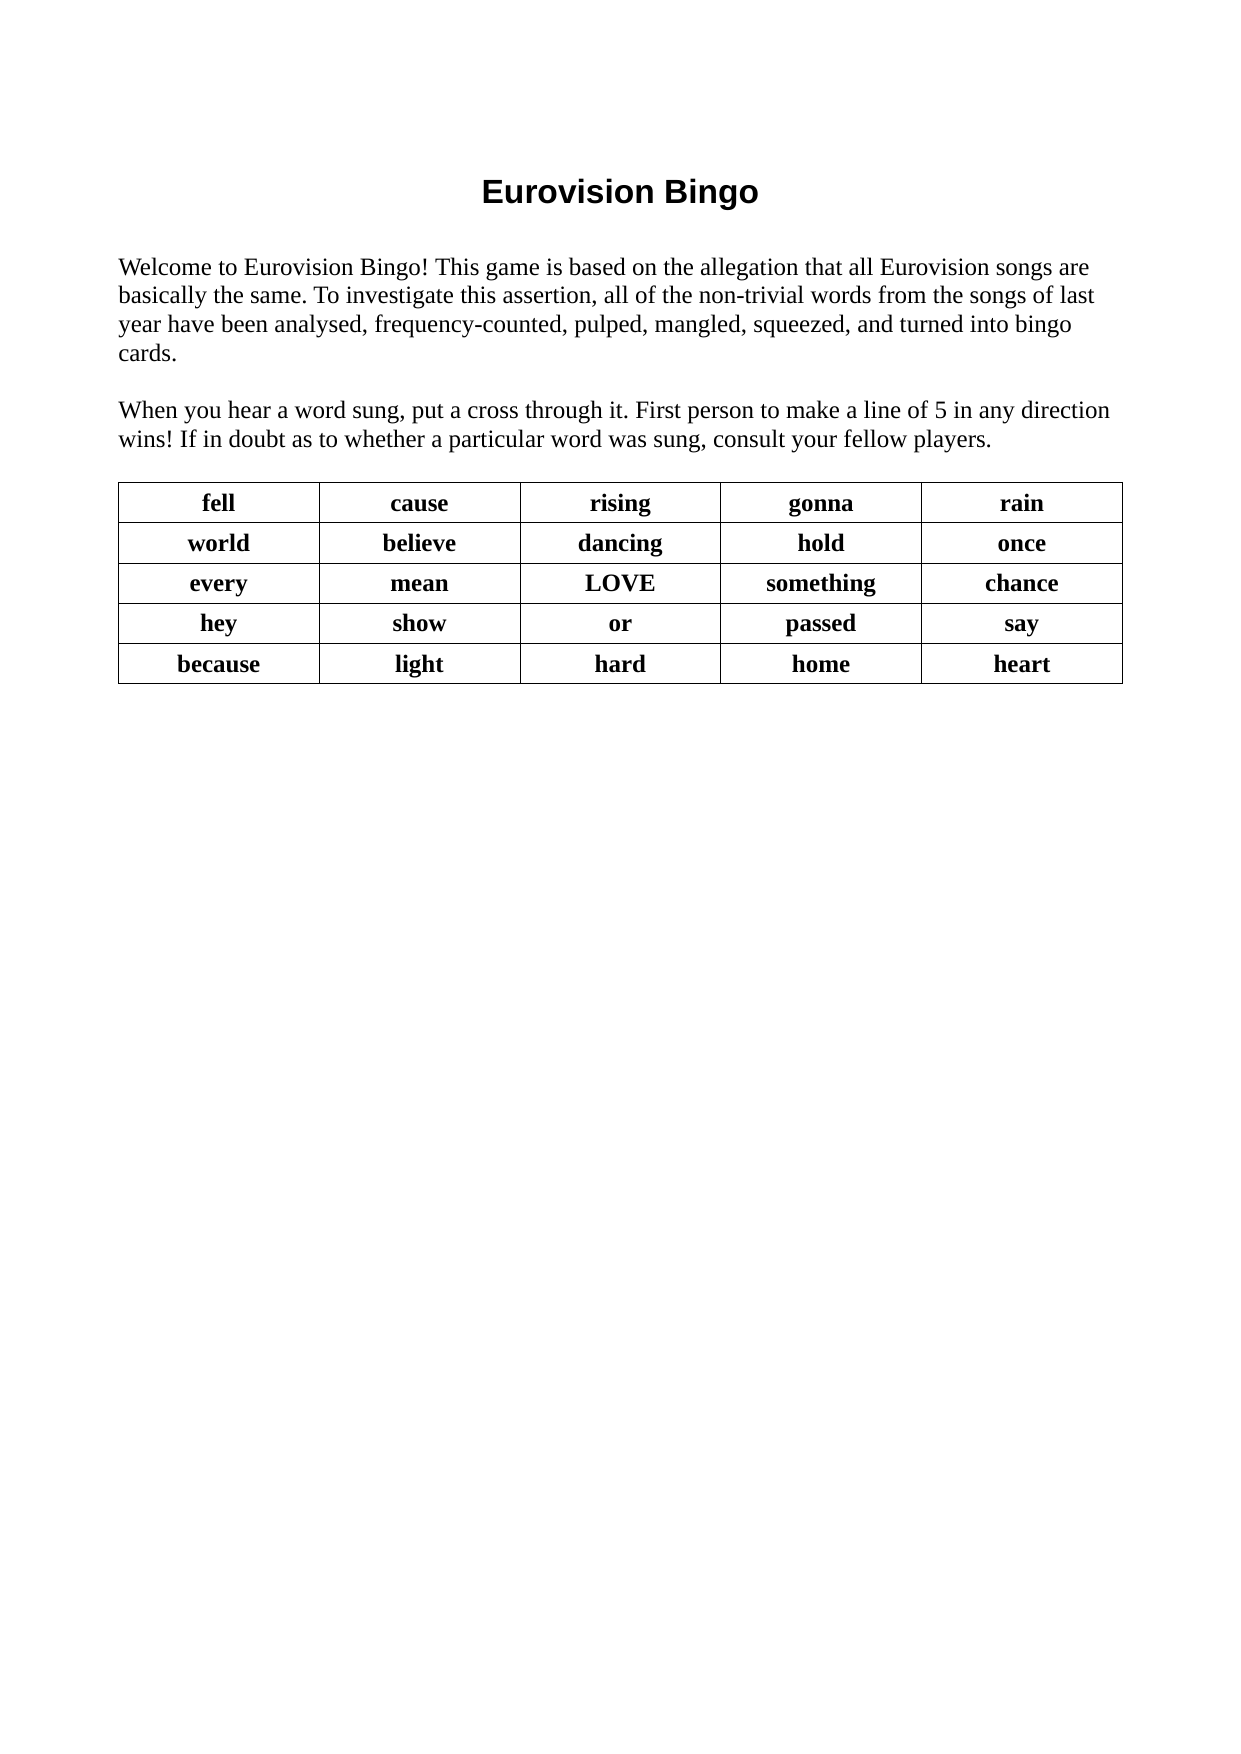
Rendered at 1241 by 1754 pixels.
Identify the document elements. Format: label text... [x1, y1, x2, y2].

table_header gonna [721, 483, 921, 522]
table_cell believe [320, 523, 520, 562]
table_header cause [320, 483, 520, 522]
table_header rain [922, 483, 1122, 522]
table_cell passed [721, 604, 921, 643]
subtitle Eurovision Bingo [118, 172, 1122, 211]
table_cell once [922, 523, 1122, 562]
table_cell LOVE [521, 564, 720, 603]
table_cell every [119, 564, 319, 603]
table_cell light [320, 644, 520, 683]
table_cell say [922, 604, 1122, 643]
table_cell chance [922, 564, 1122, 603]
table_cell hey [119, 604, 319, 643]
table_cell hard [521, 644, 720, 683]
table_cell world [119, 523, 319, 562]
table_cell hold [721, 523, 921, 562]
table_cell home [721, 644, 921, 683]
table_cell something [721, 564, 921, 603]
table_cell dancing [521, 523, 720, 562]
text Welcome to Eurovision Bingo! This game is based on the allegation that all Eurovision songs are basically the same. To investigate this assertion, all of the non-trivial words from the songs of last year have been analysed, frequency-counted, pulped, mangled, squeezed, and turned into bingo cards. [118, 252, 1122, 367]
table_cell heart [922, 644, 1122, 683]
table_cell or [521, 604, 720, 643]
table_header fell [119, 483, 319, 522]
table_cell mean [320, 564, 520, 603]
table_header rising [521, 483, 720, 522]
text When you hear a word sung, put a cross through it. First person to make a line of 5 in any direction wins! If in doubt as to whether a particular word was sung, consult your fellow players. [118, 396, 1122, 453]
table_cell show [320, 604, 520, 643]
table_cell because [119, 644, 319, 683]
